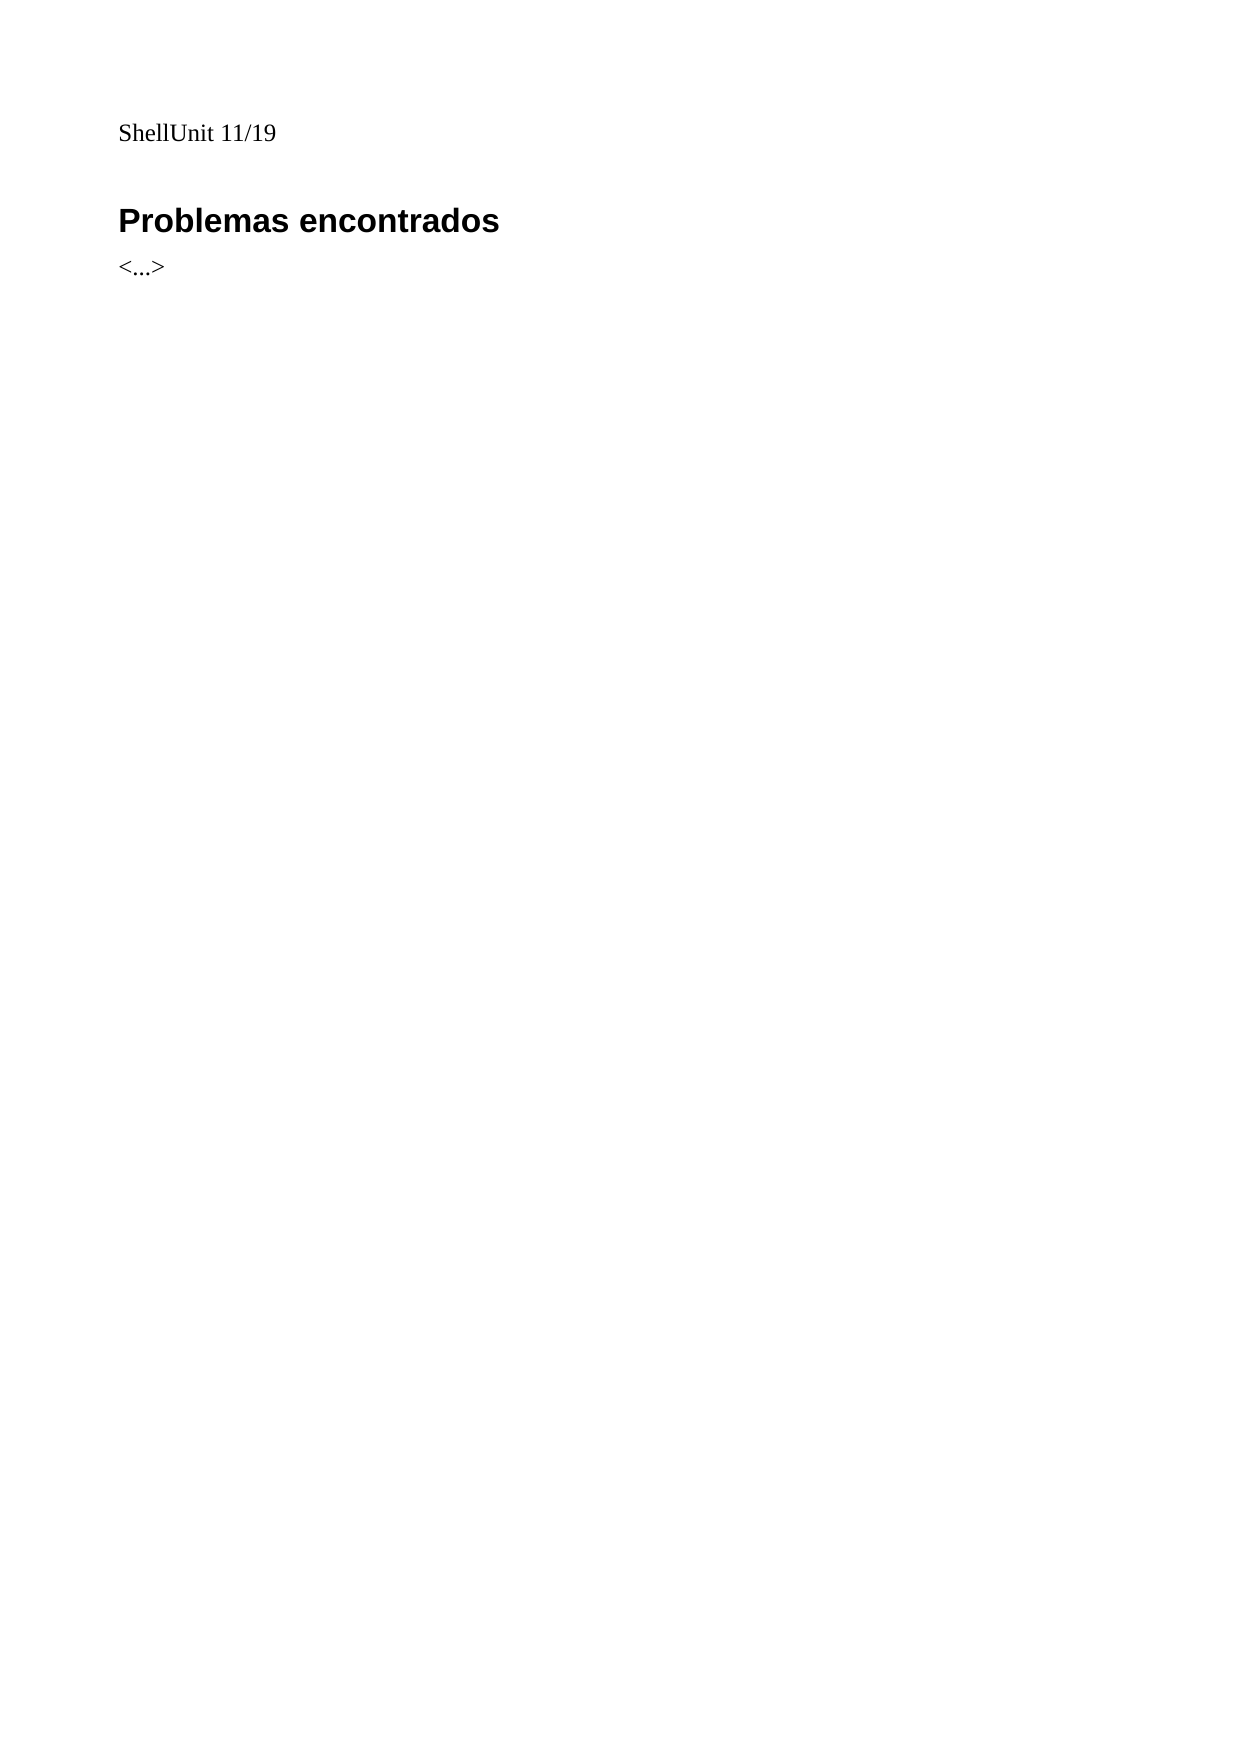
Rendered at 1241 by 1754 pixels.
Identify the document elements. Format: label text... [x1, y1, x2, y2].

subtitle Problemas encontrados [118, 201, 1122, 240]
text <...> [118, 252, 1122, 281]
